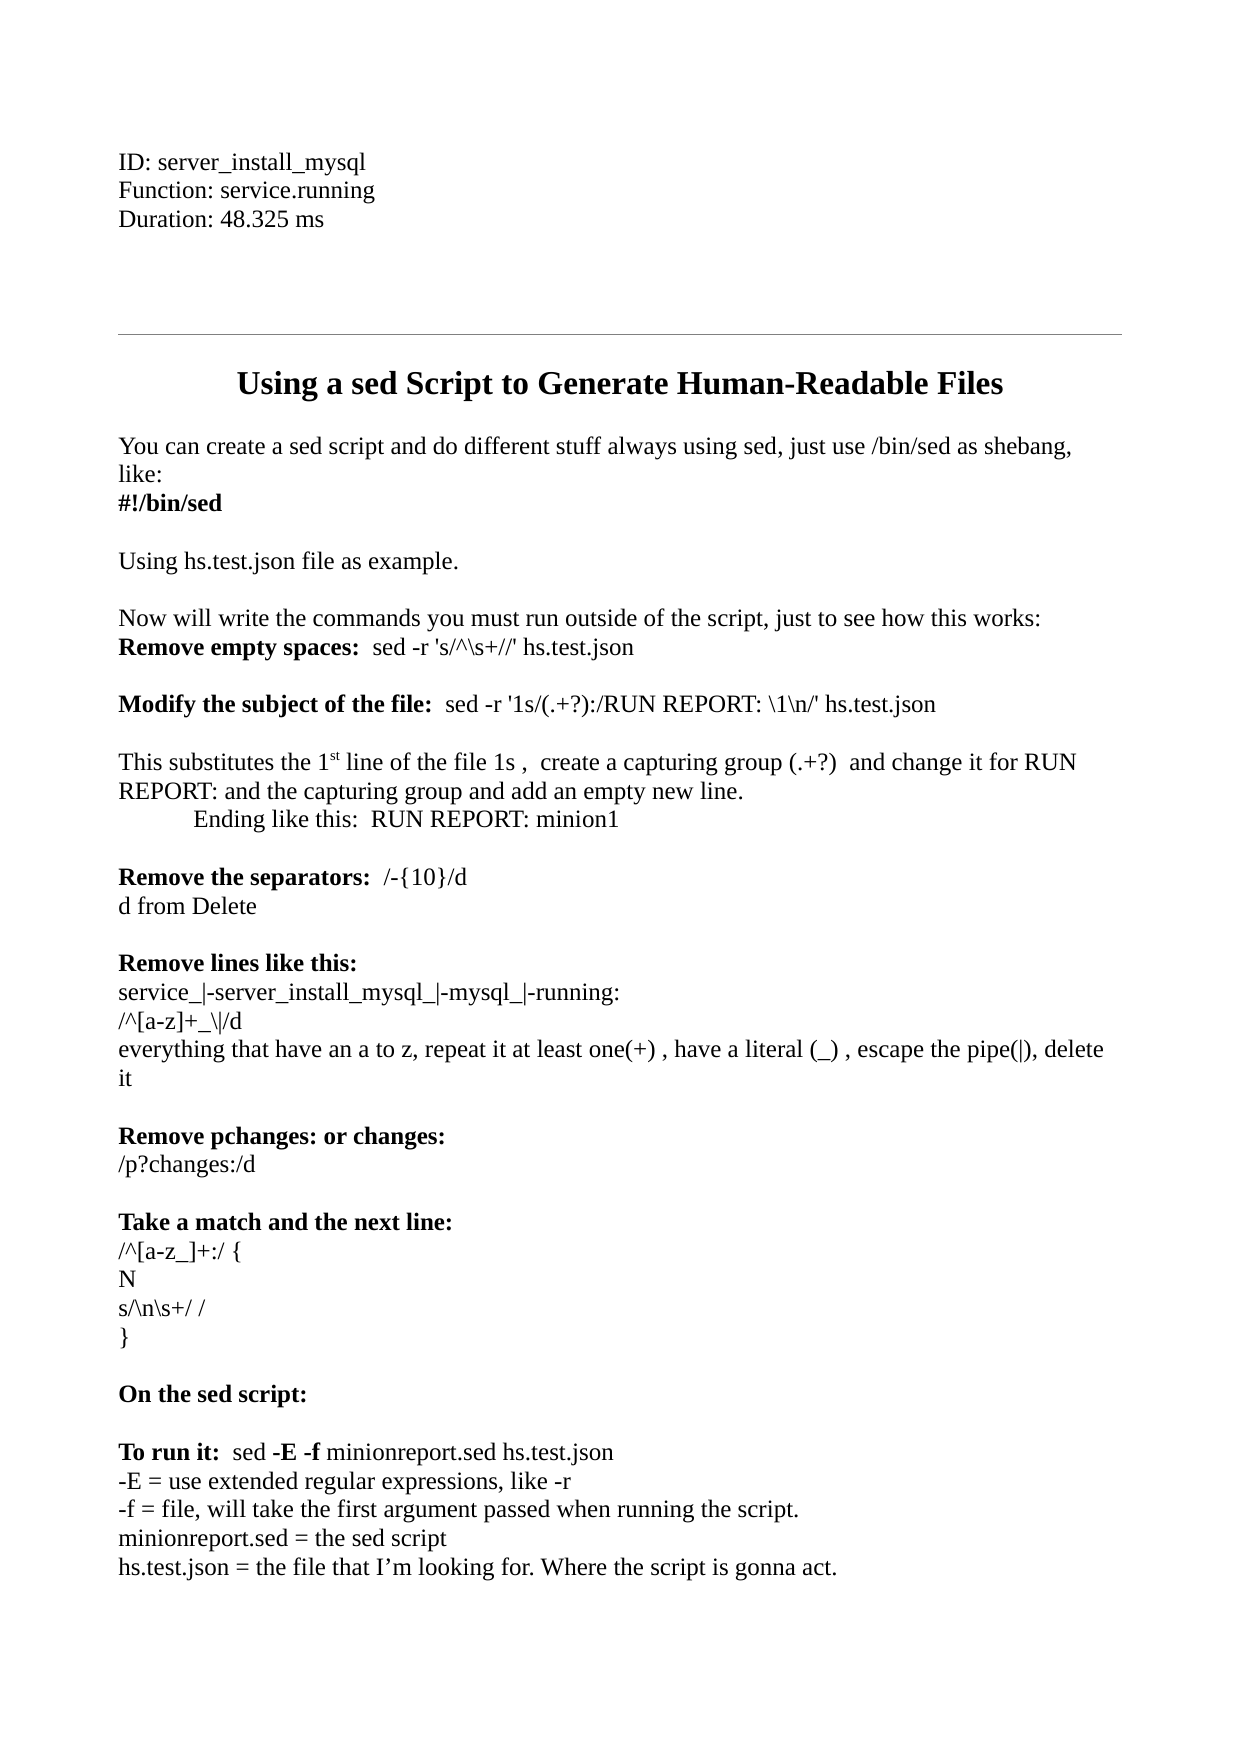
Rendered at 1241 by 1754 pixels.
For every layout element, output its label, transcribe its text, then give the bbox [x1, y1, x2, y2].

text Modify the subject of the file: sed -r '1s/(.+?):/RUN REPORT: \1\n/' hs.test.json [118, 689, 1122, 718]
text -f = file, will take the first argument passed when running the script. [118, 1494, 1122, 1523]
text Ending like this: RUN REPORT: minion1 [118, 804, 1122, 833]
text /p?changes:/d [118, 1149, 1122, 1178]
text Remove the separators: /-{10}/d [118, 862, 1122, 891]
text #!/bin/sed [118, 488, 1122, 517]
text } [118, 1322, 1122, 1351]
text d from Delete [118, 891, 1122, 919]
text /^[a-z_]+:/ { [118, 1236, 1122, 1264]
text On the sed script: [118, 1379, 1122, 1408]
text N [118, 1264, 1122, 1293]
text Remove lines like this: [118, 948, 1122, 977]
text -E = use extended regular expressions, like -r [118, 1466, 1122, 1494]
text everything that have an a to z, repeat it at least one(+) , have a literal (_) , escape the pipe(|), delete it [118, 1034, 1122, 1092]
text hs.test.json = the file that I’m looking for. Where the script is gonna act. [118, 1552, 1122, 1581]
text minionreport.sed = the sed script [118, 1523, 1122, 1552]
text s/\n\s+/ / [118, 1293, 1122, 1322]
text ID: server_install_mysql [118, 147, 1122, 176]
text Take a match and the next line: [118, 1207, 1122, 1236]
text Function: service.running [118, 176, 1122, 204]
text To run it: sed -E -f minionreport.sed hs.test.json [118, 1437, 1122, 1466]
text Duration: 48.325 ms [118, 204, 1122, 233]
text Now will write the commands you must run outside of the script, just to see how this works: [118, 603, 1122, 632]
text Remove empty spaces: sed -r 's/^\s+//' hs.test.json [118, 632, 1122, 661]
text Using a sed Script to Generate Human-Readable Files [118, 364, 1122, 402]
text /^[a-z]+_\|/d [118, 1006, 1122, 1034]
text You can create a sed script and do different stuff always using sed, just use /bin/sed as shebang, like: [118, 431, 1122, 488]
text Using hs.test.json file as example. [118, 546, 1122, 574]
text service_|-server_install_mysql_|-mysql_|-running: [118, 977, 1122, 1006]
text Remove pchanges: or changes: [118, 1121, 1122, 1149]
text This substitutes the 1st line of the file 1s , create a capturing group (.+?) and change it for RUN REPORT: and the capturing group and add an empty new line. [118, 747, 1122, 804]
